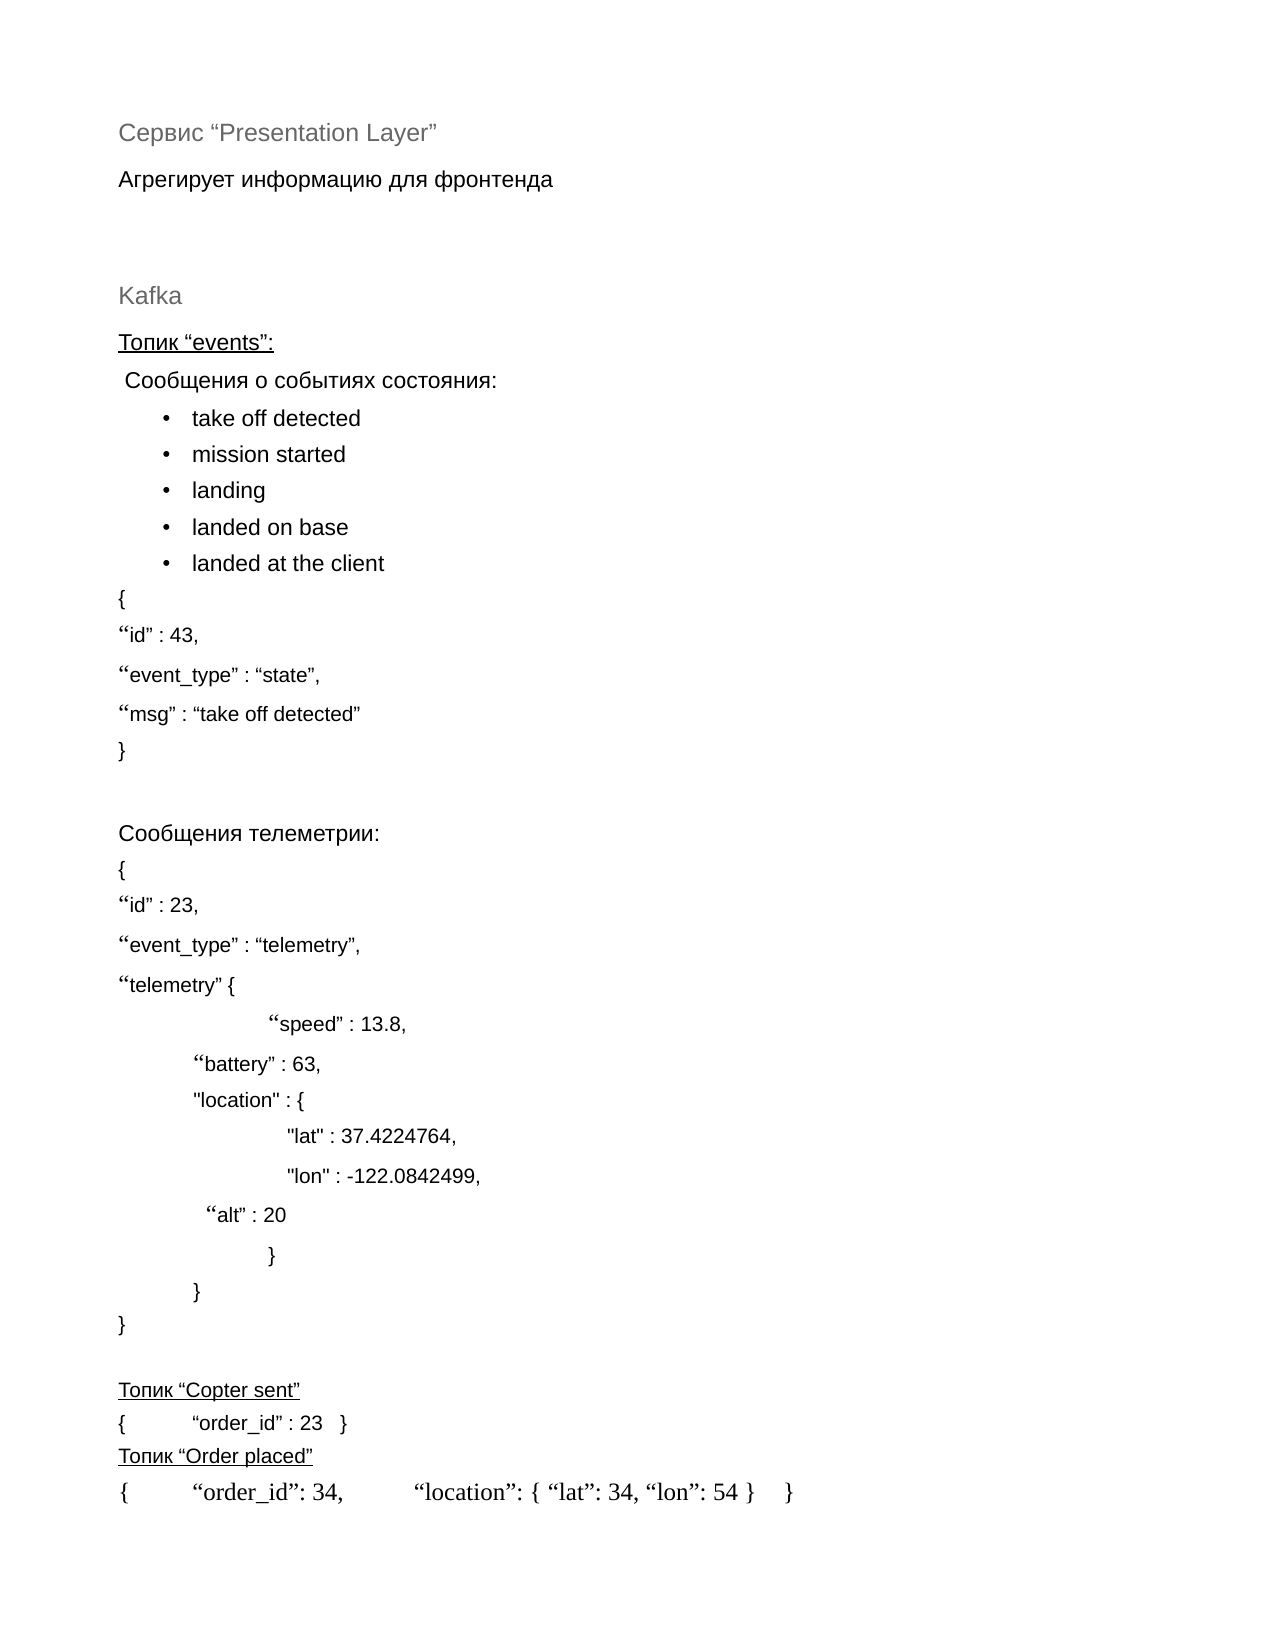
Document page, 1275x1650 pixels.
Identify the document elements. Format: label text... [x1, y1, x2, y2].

text Агрегирует информацию для фронтенда [118, 166, 1157, 192]
list mission started [162, 441, 1157, 467]
subtitle Сервис “Presentation Layer” [118, 118, 1157, 147]
list landed on base [162, 513, 1157, 540]
text Сообщения о событиях состояния: [118, 365, 1157, 394]
text } [193, 1239, 1157, 1268]
text “id” : 23, [118, 889, 1157, 918]
text { “order_id” : 23 } [118, 1411, 1157, 1435]
text “id” : 43, [118, 619, 1157, 648]
text “speed” : 13.8, [193, 1008, 1157, 1037]
text Топик “events”: [118, 328, 1157, 355]
text “event_type” : “telemetry”, [118, 929, 1157, 958]
text "lat" : 37.4224764, [193, 1120, 1157, 1149]
subtitle Kafka [118, 281, 1157, 309]
text Топик “Order placed” [118, 1444, 1157, 1468]
list take off detected [162, 404, 1157, 431]
list landing [162, 477, 1157, 503]
text Топик “Copter sent” [118, 1378, 1157, 1402]
text } [118, 1312, 1157, 1336]
text "lon" : -122.0842499, [193, 1160, 1157, 1189]
text “msg” : “take off detected” [118, 698, 1157, 727]
text { [118, 856, 1157, 880]
text { “order_id”: 34, “location”: { “lat”: 34, “lon”: 54 } } [118, 1477, 1157, 1506]
text “telemetry” { [118, 969, 1157, 997]
text { [118, 586, 1157, 610]
text “alt” : 20 [193, 1199, 1157, 1228]
list landed at the client [162, 550, 1157, 576]
text } [193, 1279, 1157, 1303]
text “event_type” : “state”, [118, 659, 1157, 688]
text "location" : { [193, 1087, 1157, 1111]
text Сообщения телеметрии: [118, 820, 1157, 846]
text } [118, 738, 1157, 762]
text “battery” : 63, [193, 1048, 1157, 1077]
